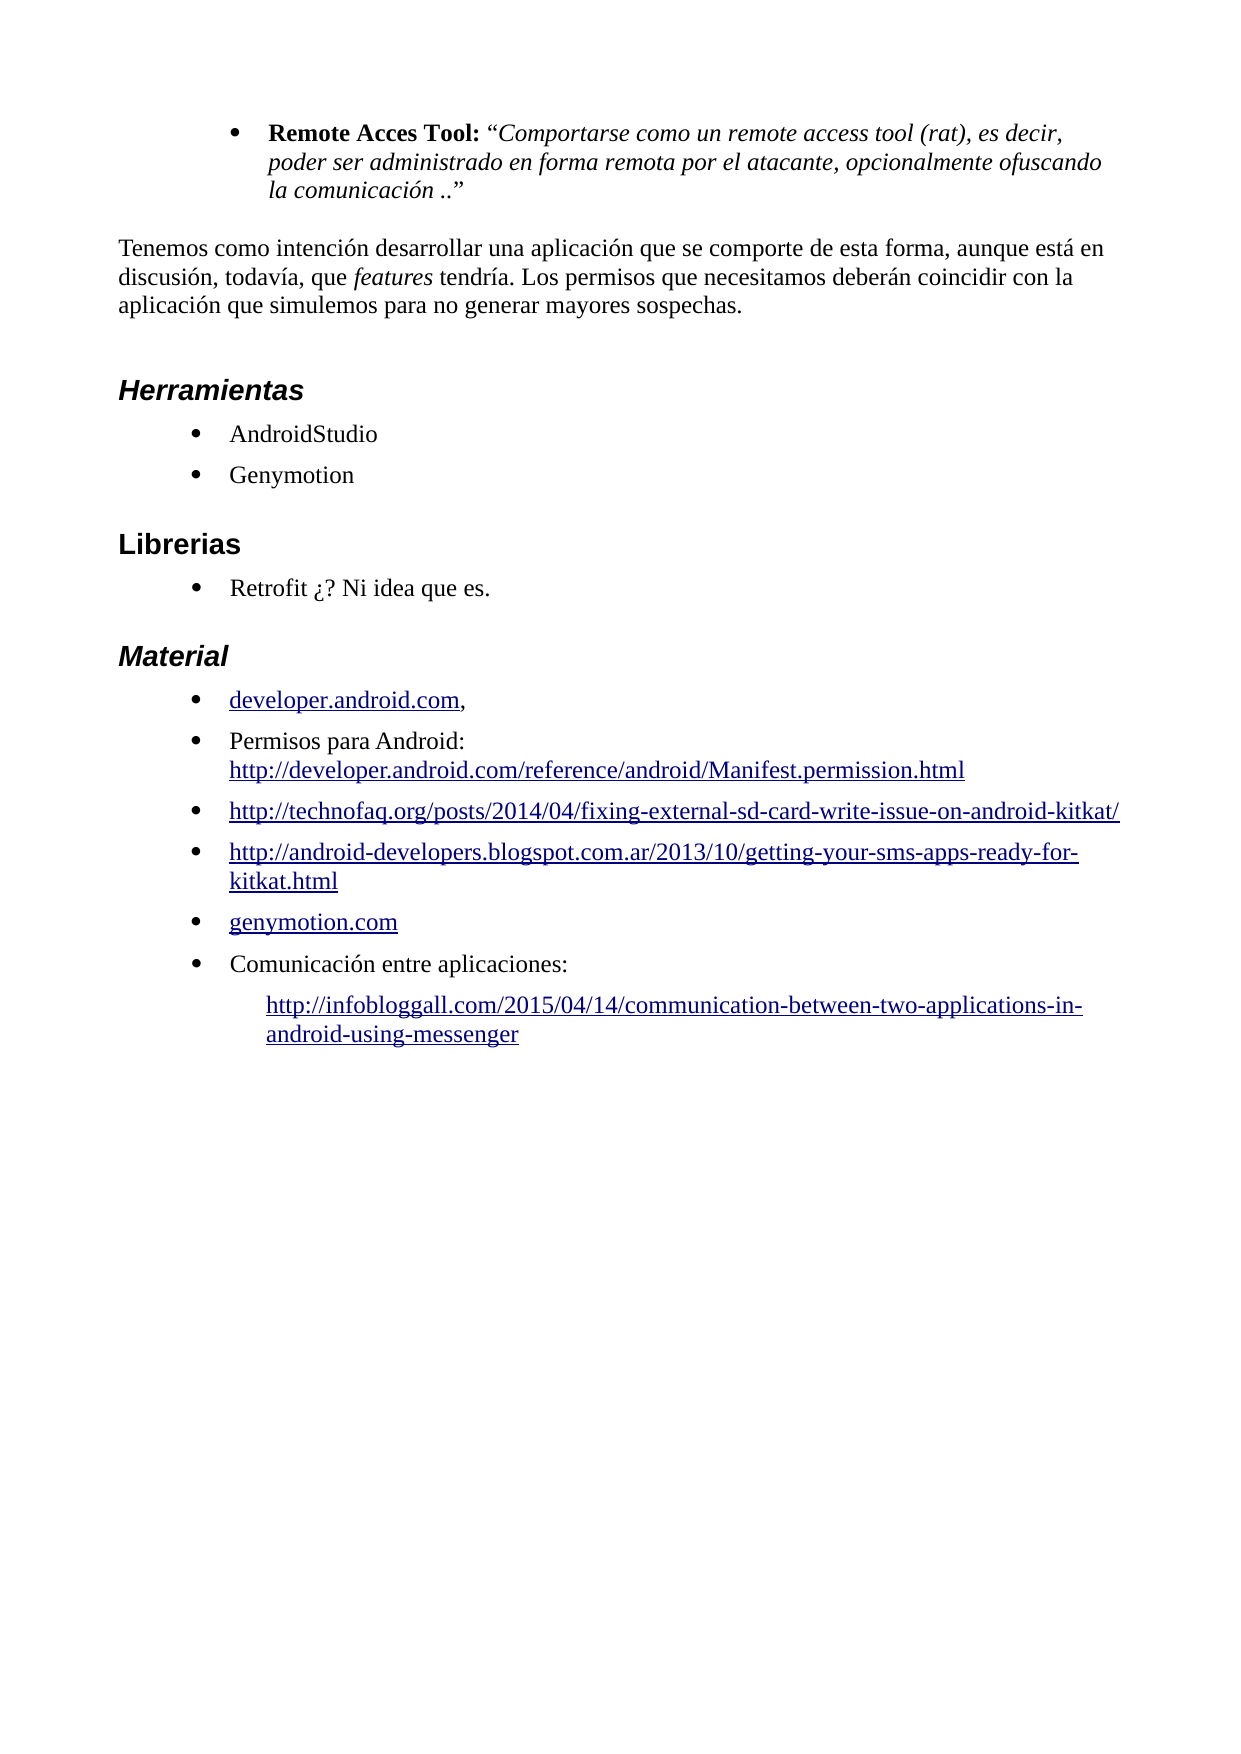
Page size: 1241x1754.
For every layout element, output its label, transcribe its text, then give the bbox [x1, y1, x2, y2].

text http://infobloggall.com/2015/04/14/communication-between-two-applications-in-android-using-messenger [266, 990, 1122, 1047]
list Genymotion [192, 460, 1122, 489]
text Tenemos como intención desarrollar una aplicación que se comporte de esta forma, aunque está en discusión, todavía, que features tendría. Los permisos que necesitamos deberán coincidir con la aplicación que simulemos para no generar mayores sospechas. [118, 233, 1122, 319]
subtitle Herramientas [118, 373, 1122, 407]
list AndroidStudio [192, 419, 1122, 448]
list Retrofit ¿? Ni idea que es. [192, 573, 1122, 601]
list genymotion.com [192, 907, 1122, 936]
list Comunicación entre aplicaciones: [192, 949, 1122, 977]
list http://technofaq.org/posts/2014/04/fixing-external-sd-card-write-issue-on-android-kitkat/ [192, 796, 1122, 825]
list Permisos para Android: http://developer.android.com/reference/android/Manifest.permission.html [192, 726, 1122, 784]
list Remote Acces Tool: “Comportarse como un remote access tool (rat), es decir, poder ser administrado en forma remota por el atacante, opcionalmente ofuscando la comunicación ..” [231, 118, 1122, 204]
list developer.android.com, [192, 685, 1122, 714]
subtitle Librerias [118, 527, 1122, 560]
subtitle Material [118, 639, 1122, 672]
list http://android-developers.blogspot.com.ar/2013/10/getting-your-sms-apps-ready-for-kitkat.html [192, 837, 1122, 895]
